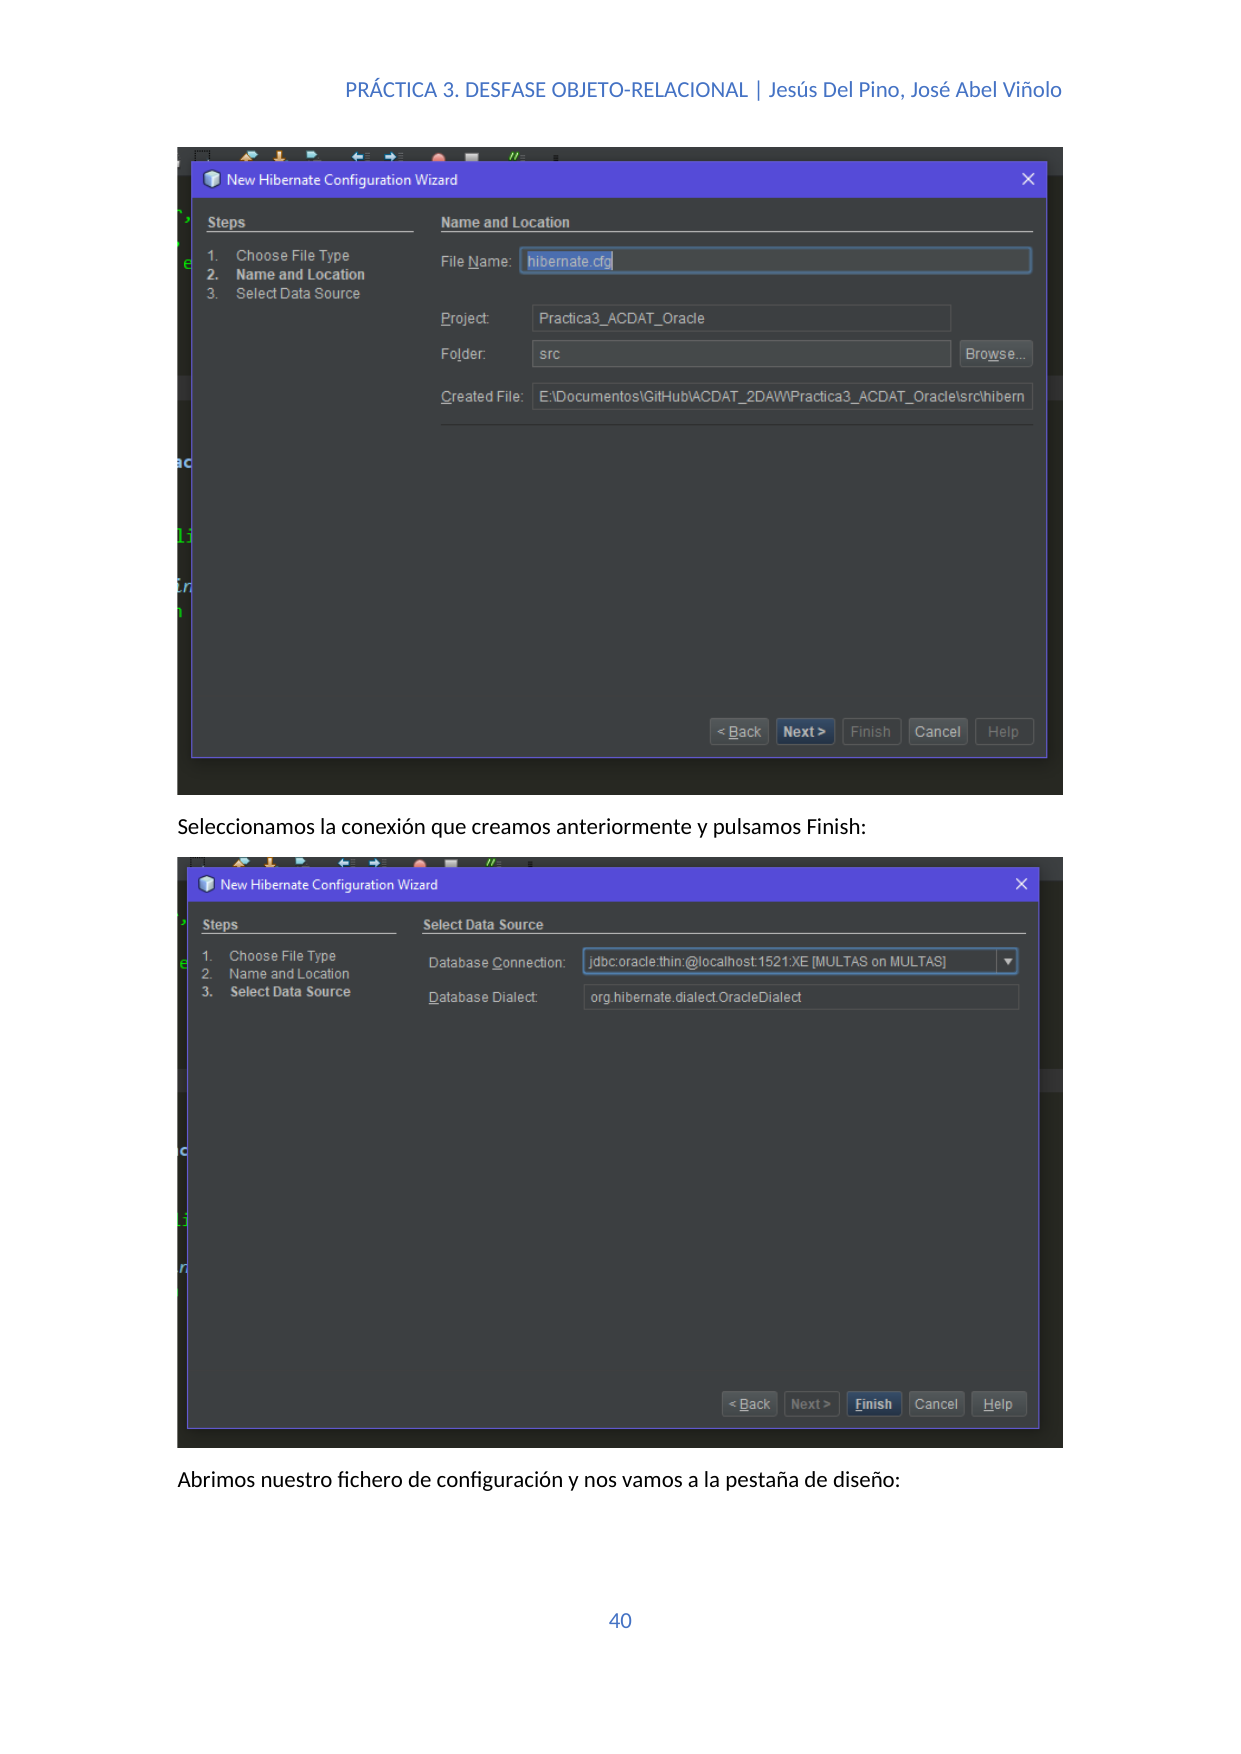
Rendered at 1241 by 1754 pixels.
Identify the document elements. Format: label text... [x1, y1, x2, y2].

text Abrimos nuestro fichero de configuración y nos vamos a la pestaña de diseño: [177, 1465, 1063, 1493]
text Seleccionamos la conexión que creamos anteriormente y pulsamos Finish: [177, 812, 1063, 840]
